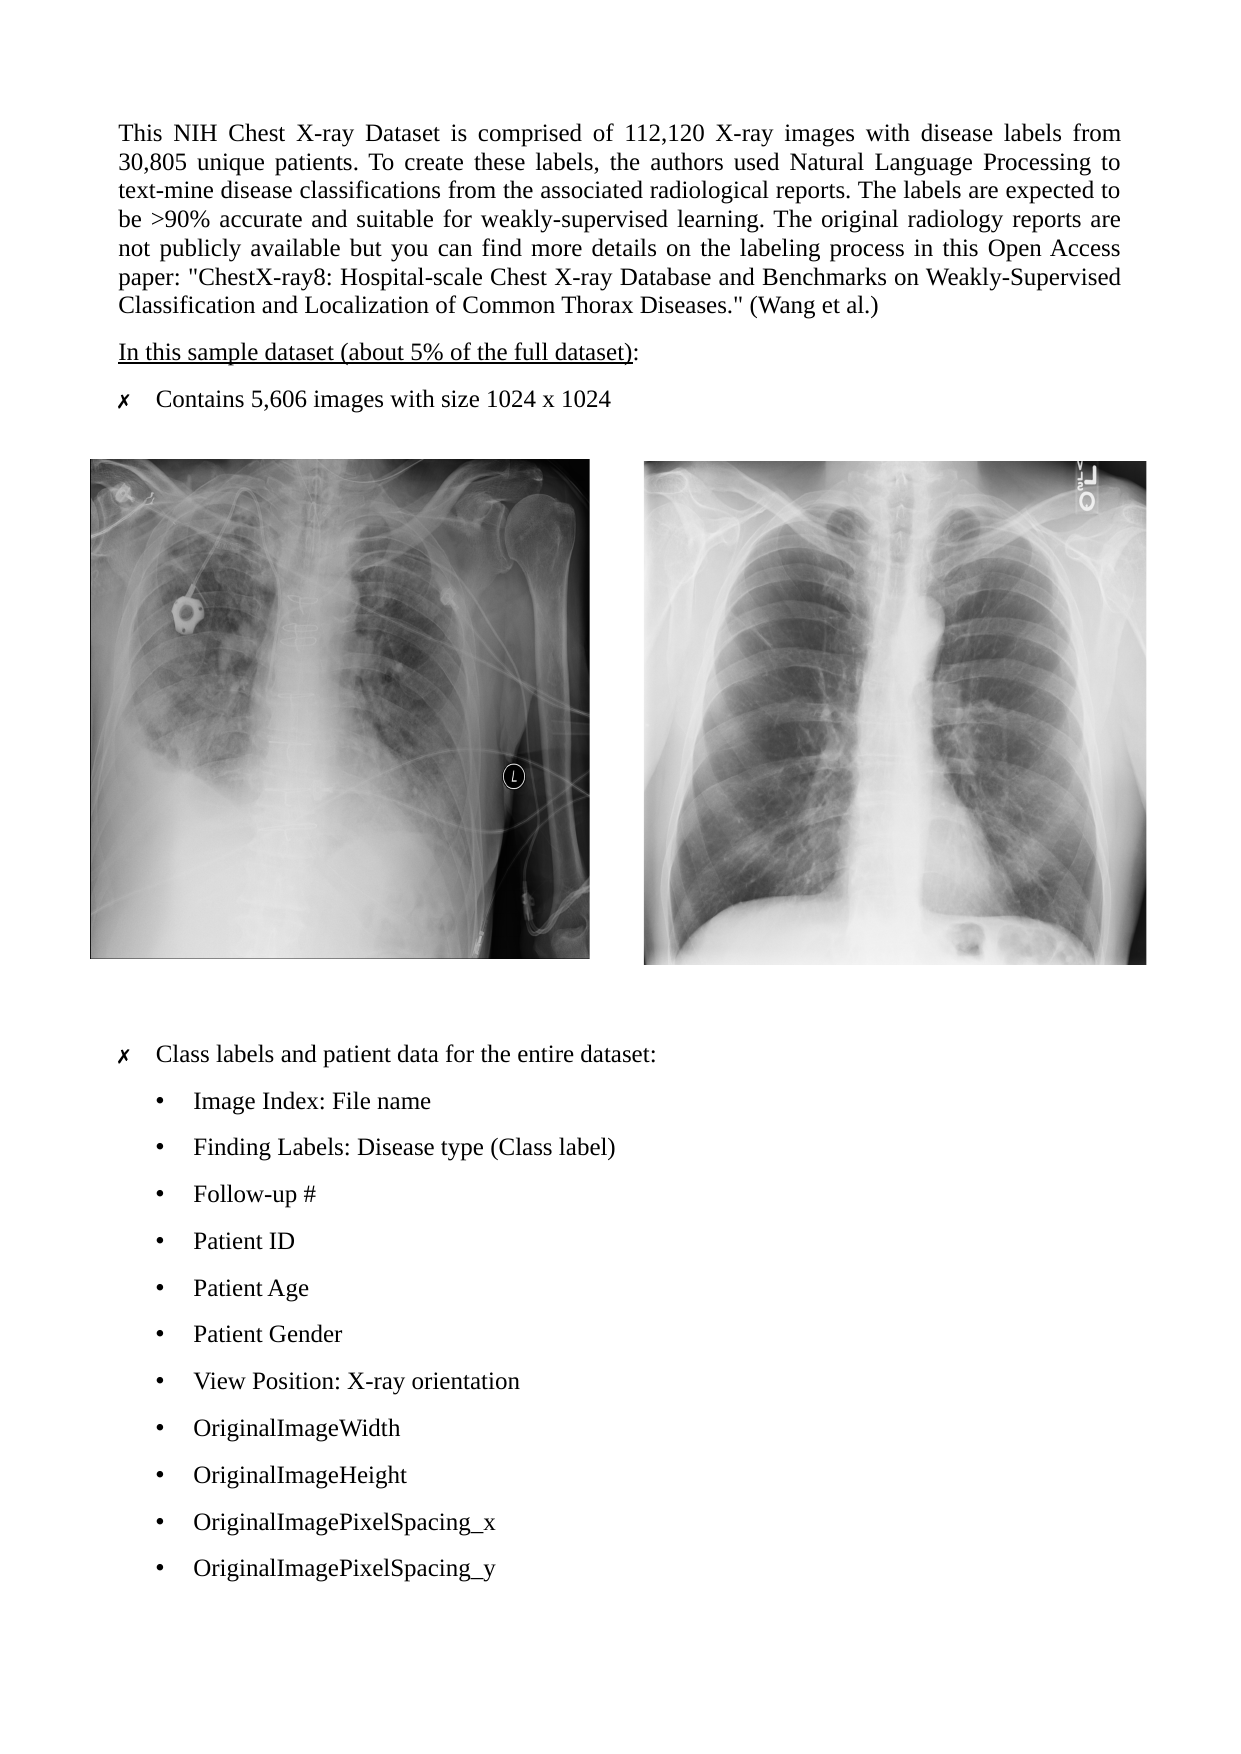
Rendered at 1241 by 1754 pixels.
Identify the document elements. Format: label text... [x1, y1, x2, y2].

list Class labels and patient data for the entire dataset: [118, 1039, 1122, 1068]
list OriginalImagePixelSpacing_y [156, 1553, 1122, 1582]
list OriginalImagePixelSpacing_x [156, 1507, 1122, 1535]
list Follow-up # [156, 1179, 1122, 1208]
list Contains 5,606 images with size 1024 x 1024 [118, 384, 1122, 413]
text This NIH Chest X-ray Dataset is comprised of 112,120 X-ray images with disease labels from 30,805 unique patients. To create these labels, the authors used Natural Language Processing to text-mine disease classifications from the associated radiological reports. The labels are expected to be >90% accurate and suitable for weakly-supervised learning. The original radiology reports are not publicly available but you can find more details on the labeling process in this Open Access paper: "ChestX-ray8: Hospital-scale Chest X-ray Database and Benchmarks on Weakly-Supervised Classification and Localization of Common Thorax Diseases." (Wang et al.) [118, 118, 1122, 319]
list OriginalImageWidth [156, 1413, 1122, 1442]
picture [643, 461, 1147, 965]
list View Position: X-ray orientation [156, 1366, 1122, 1395]
list Patient ID [156, 1226, 1122, 1255]
list OriginalImageHeight [156, 1460, 1122, 1489]
text In this sample dataset (about 5% of the full dataset): [118, 337, 1122, 366]
picture [90, 459, 590, 959]
list Patient Gender [156, 1319, 1122, 1348]
list Patient Age [156, 1273, 1122, 1302]
list Finding Labels: Disease type (Class label) [156, 1132, 1122, 1161]
list Image Index: File name [156, 1086, 1122, 1114]
